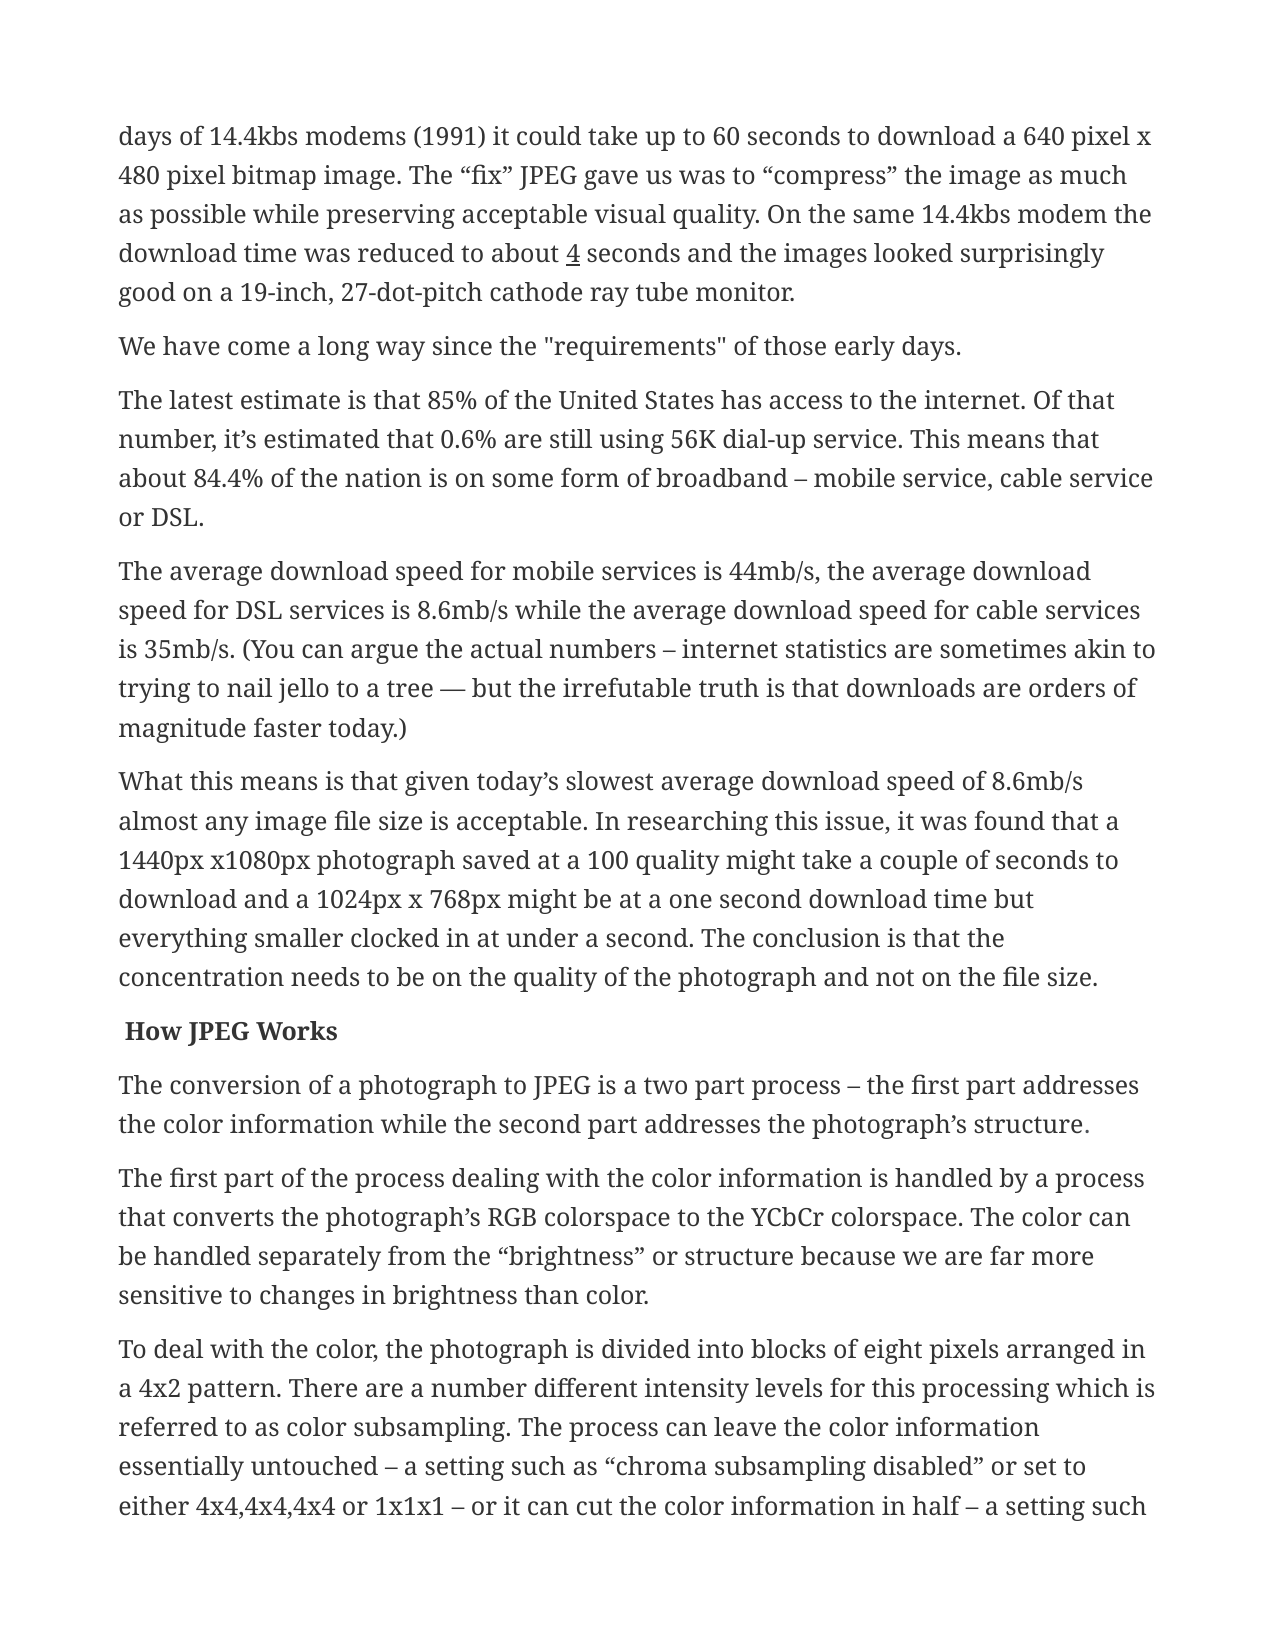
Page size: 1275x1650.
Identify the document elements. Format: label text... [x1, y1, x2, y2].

text The latest estimate is that 85% of the United States has access to the internet. Of that number, it’s estimated that 0.6% are still using 56K dial-up service. This means that about 84.4% of the nation is on some form of broadband – mobile service, cable service or DSL. [118, 382, 1157, 534]
text The conversion of a photograph to JPEG is a two part process – the first part addresses the color information while the second part addresses the photograph’s structure. [118, 1067, 1157, 1141]
text The average download speed for mobile services is 44mb/s, the average download speed for DSL services is 8.6mb/s while the average download speed for cable services is 35mb/s. (You can argue the actual numbers – internet statistics are sometimes akin to trying to nail jello to a tree — but the irrefutable truth is that downloads are orders of magnitude faster today.) [118, 553, 1157, 744]
text days of 14.4kbs modems (1991) it could take up to 60 seconds to download a 640 pixel x 480 pixel bitmap image. The “fix” JPEG gave us was to “compress” the image as much as possible while preserving acceptable visual quality. On the same 14.4kbs modem the download time was reduced to about 4 seconds and the images looked surprisingly good on a 19-inch, 27-dot-pitch cathode ray tube monitor. [118, 118, 1157, 309]
text We have come a long way since the "requirements" of those early days. [118, 328, 1157, 363]
text How JPEG Works [118, 1013, 1157, 1048]
text The first part of the process dealing with the color information is handled by a process that converts the photograph’s RGB colorspace to the YCbCr colorspace. The color can be handled separately from the “brightness” or structure because we are far more sensitive to changes in brightness than color. [118, 1160, 1157, 1312]
text What this means is that given today’s slowest average download speed of 8.6mb/s almost any image file size is acceptable. In researching this issue, it was found that a 1440px x1080px photograph saved at a 100 quality might take a couple of seconds to download and a 1024px x 768px might be at a one second download time but everything smaller clocked in at under a second. The conclusion is that the concentration needs to be on the quality of the photograph and not on the file size. [118, 764, 1157, 994]
text To deal with the color, the photograph is divided into blocks of eight pixels arranged in a 4x2 pattern. There are a number different intensity levels for this processing which is referred to as color subsampling. The process can leave the color information essentially untouched – a setting such as “chroma subsampling disabled” or set to either 4x4,4x4,4x4 or 1x1x1 – or it can cut the color information in half – a setting such [118, 1331, 1157, 1522]
